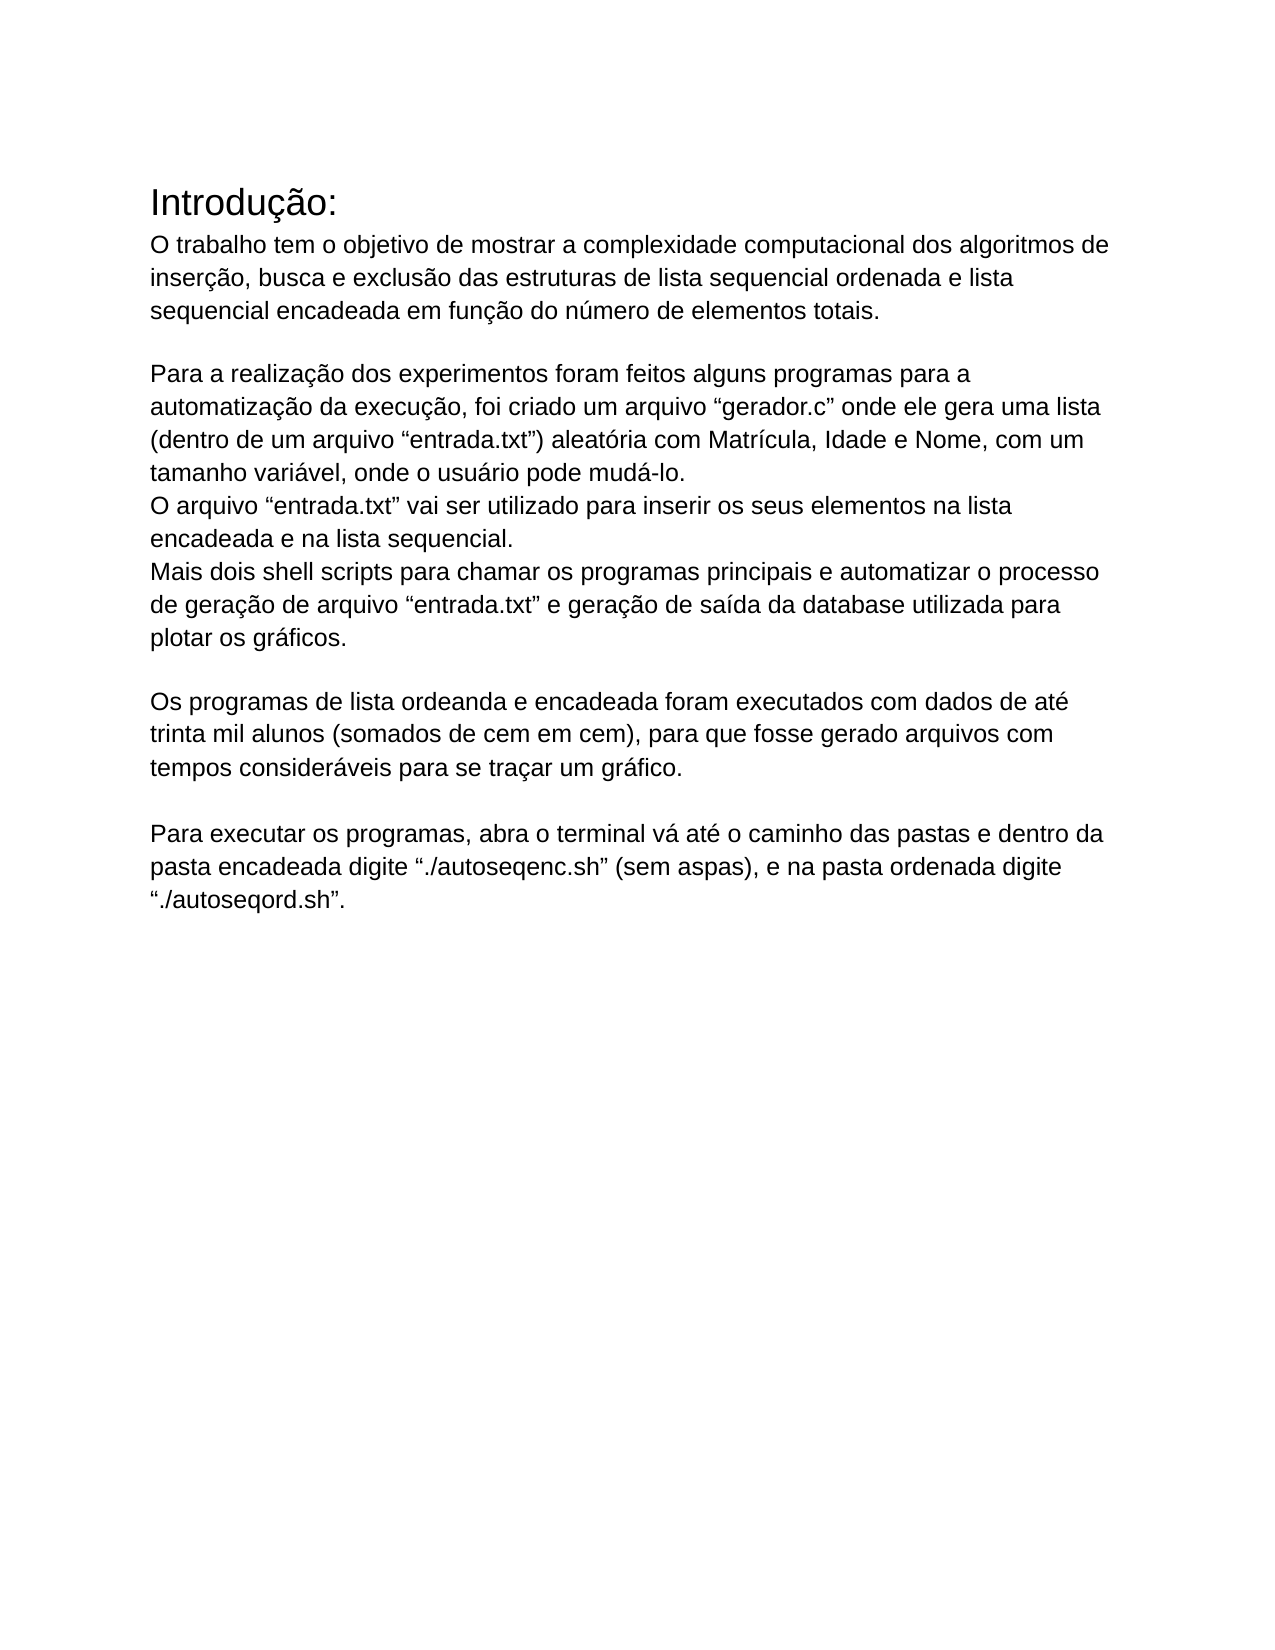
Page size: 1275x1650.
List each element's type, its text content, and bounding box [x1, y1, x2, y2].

text Para a realização dos experimentos foram feitos alguns programas para a automatização da execução, foi criado um arquivo “gerador.c” onde ele gera uma lista (dentro de um arquivo “entrada.txt”) aleatória com Matrícula, Idade e Nome, com um tamanho variável, onde o usuário pode mudá-lo. [150, 359, 1125, 487]
text Os programas de lista ordeanda e encadeada foram executados com dados de até trinta mil alunos (somados de cem em cem), para que fosse gerado arquivos com tempos consideráveis para se traçar um gráfico. [150, 686, 1125, 781]
text O arquivo “entrada.txt” vai ser utilizado para inserir os seus elementos na lista encadeada e na lista sequencial. [150, 491, 1125, 553]
text Para executar os programas, abra o terminal vá até o caminho das pastas e dentro da pasta encadeada digite “./autoseqenc.sh” (sem aspas), e na pasta ordenada digite “./autoseqord.sh”. [150, 818, 1125, 913]
text Mais dois shell scripts para chamar os programas principais e automatizar o processo de geração de arquivo “entrada.txt” e geração de saída da database utilizada para plotar os gráficos. [150, 557, 1125, 652]
text O trabalho tem o objetivo de mostrar a complexidade computacional dos algoritmos de inserção, busca e exclusão das estruturas de lista sequencial ordenada e lista sequencial encadeada em função do número de elementos totais. [150, 230, 1125, 324]
text Introdução: [150, 180, 1125, 223]
